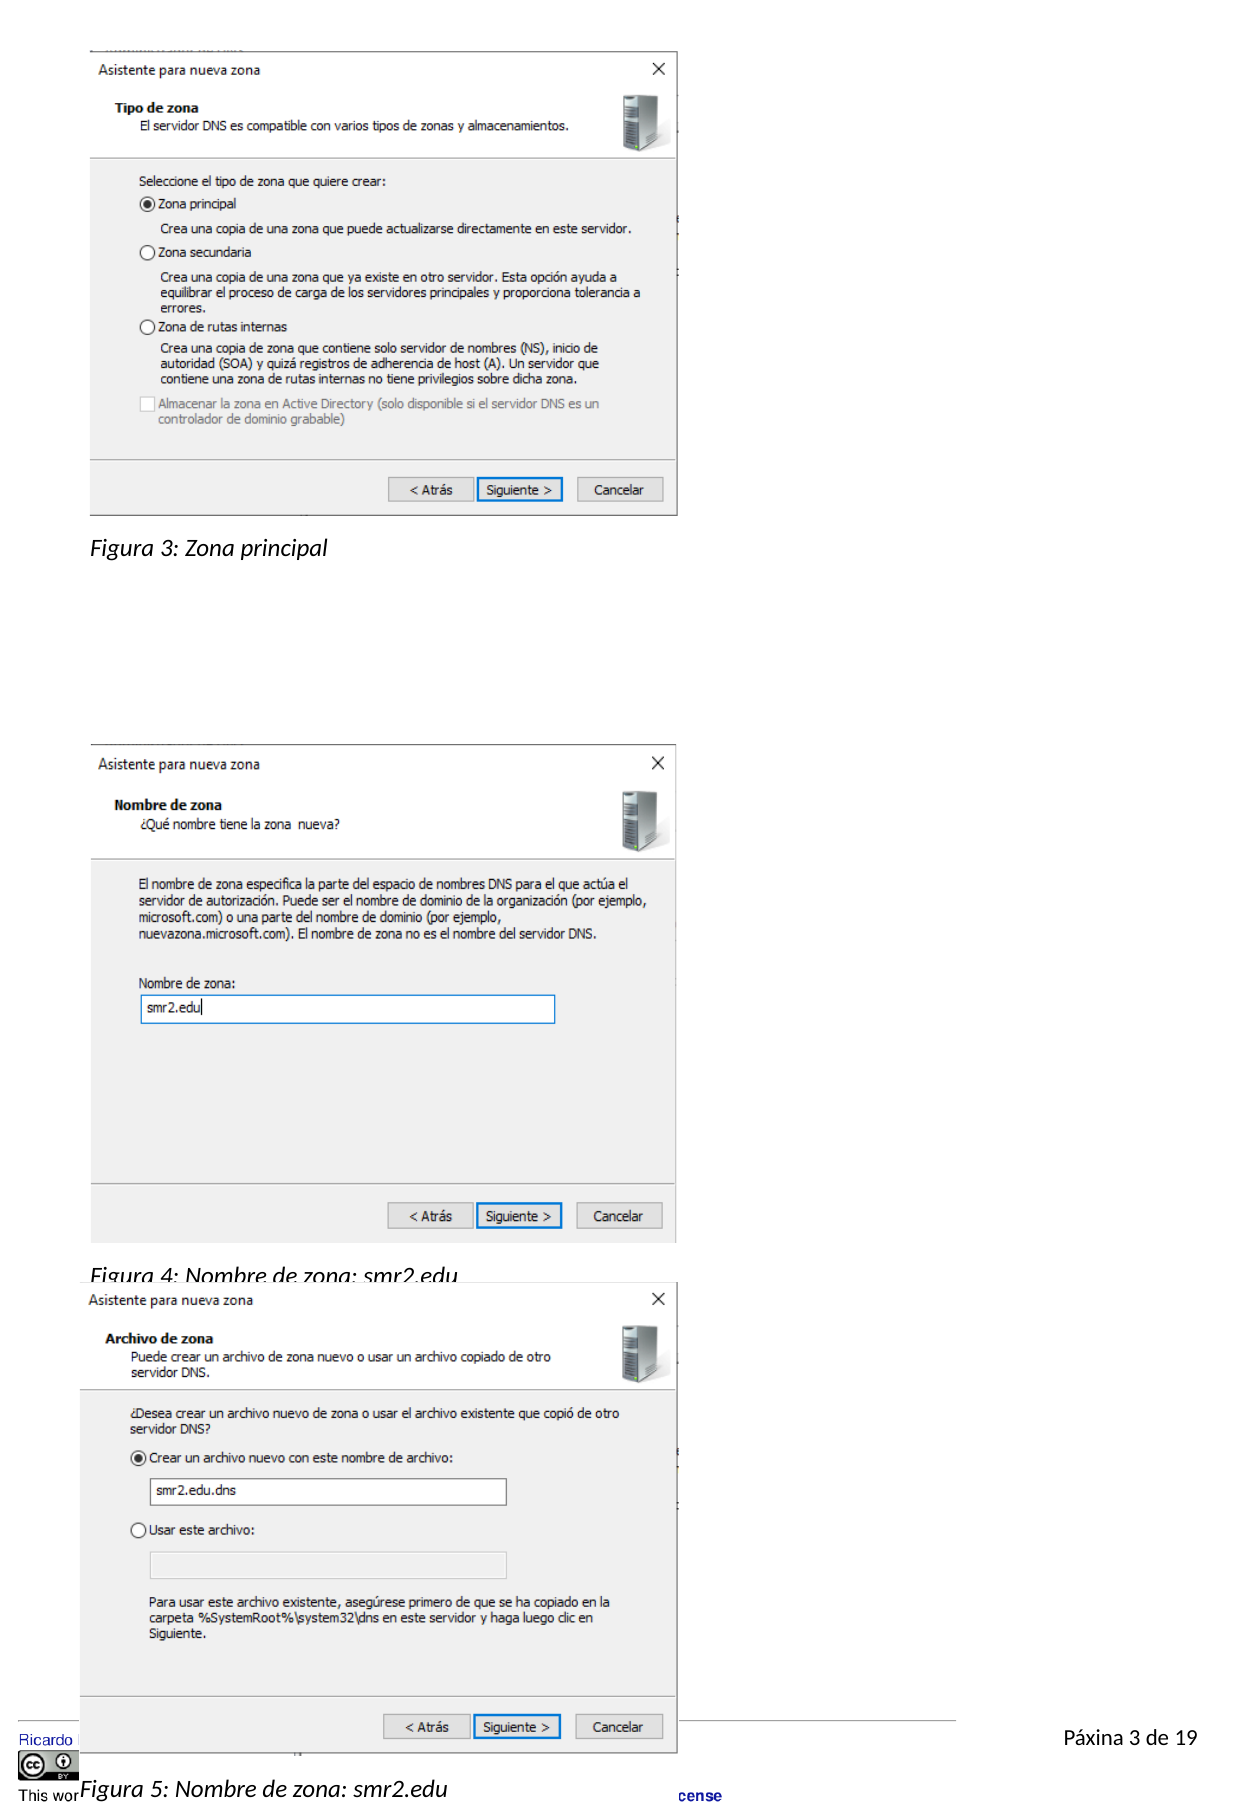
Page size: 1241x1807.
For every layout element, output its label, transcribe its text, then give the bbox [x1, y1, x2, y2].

picture [90, 744, 677, 1243]
text Figura 3: Zona principal [90, 516, 679, 563]
picture [8, 1282, 957, 1806]
text Figura 5: Nombre de zona: smr2.edu [79, 1756, 679, 1803]
picture [89, 50, 679, 516]
text Figura 4: Nombre de zona: smr2.edu [90, 1243, 677, 1282]
